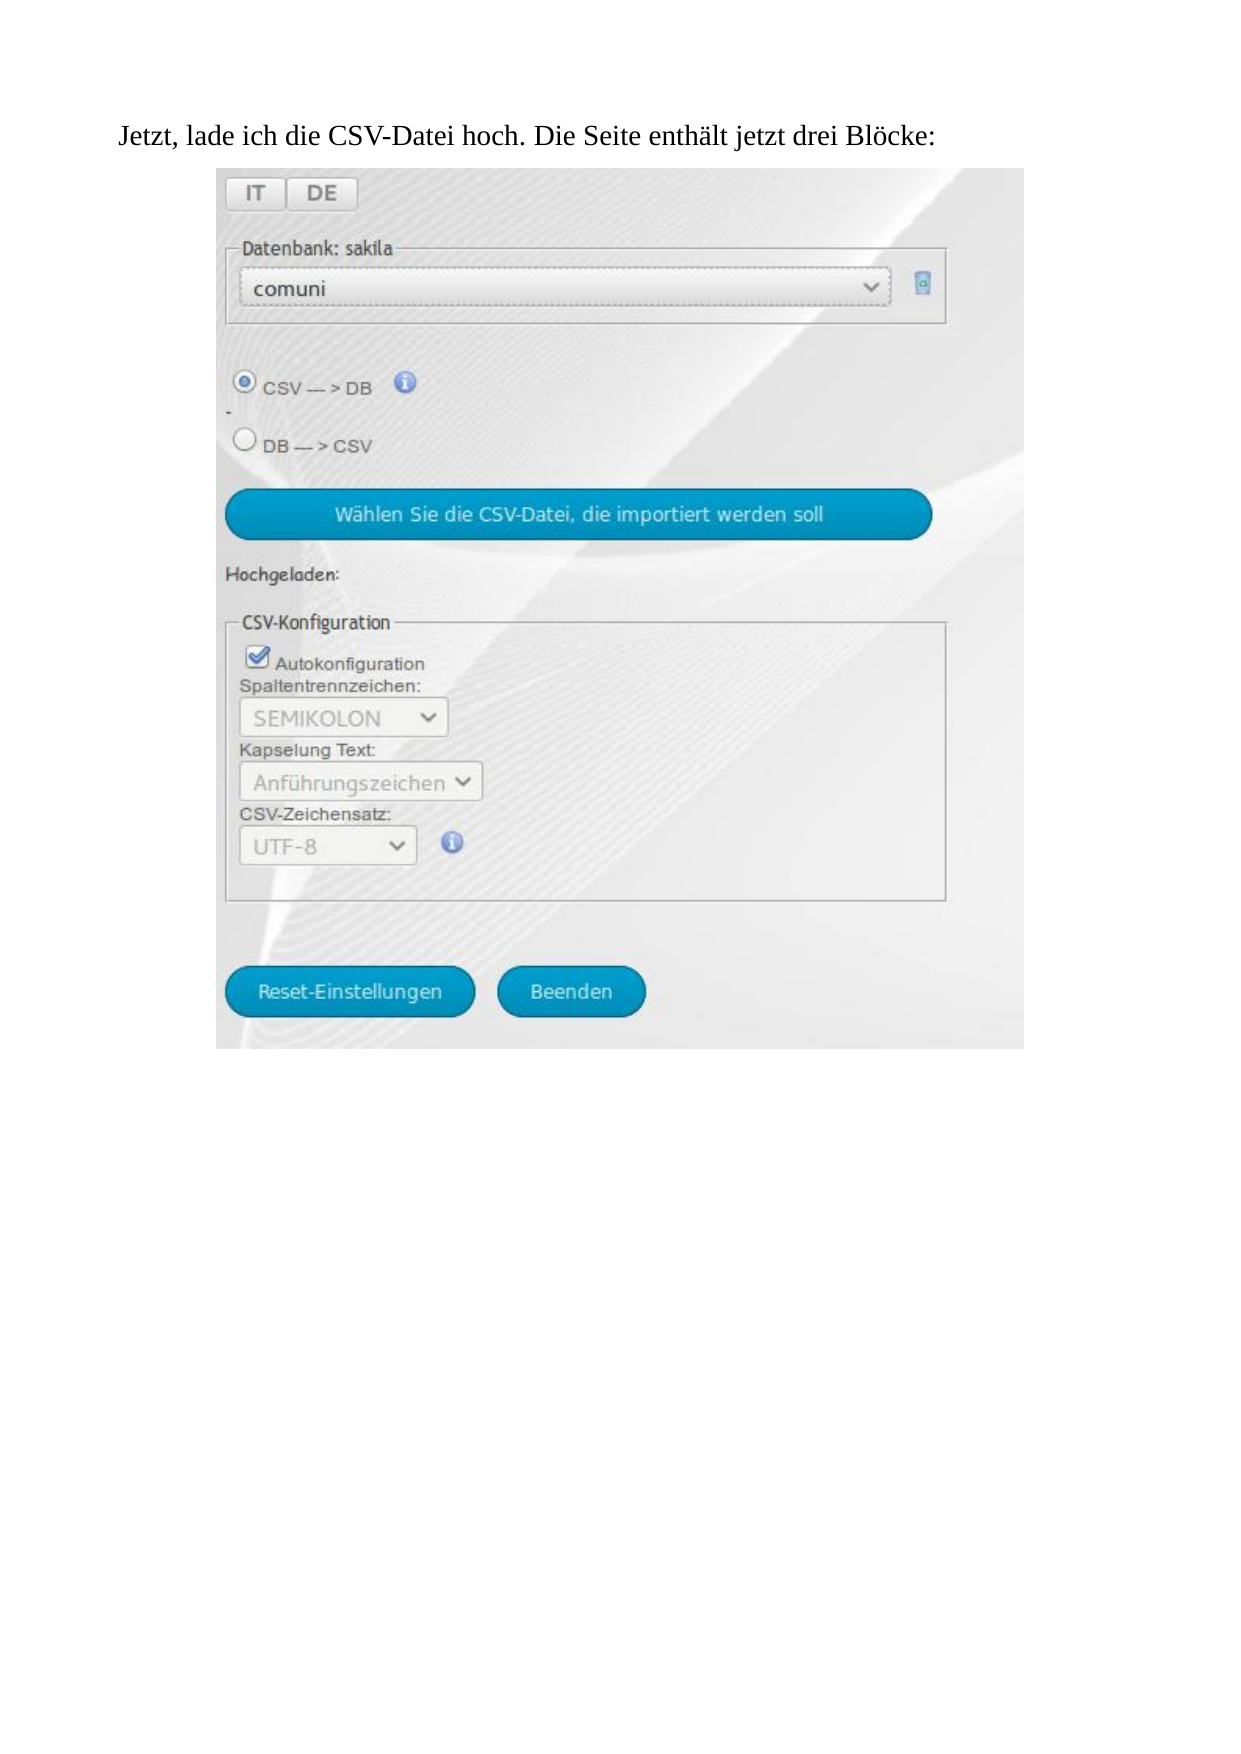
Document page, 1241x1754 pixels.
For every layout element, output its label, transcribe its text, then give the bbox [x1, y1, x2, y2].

text Jetzt, lade ich die CSV-Datei hoch. Die Seite enthält jetzt drei Blöcke: [118, 118, 1122, 152]
picture [216, 168, 1024, 1049]
